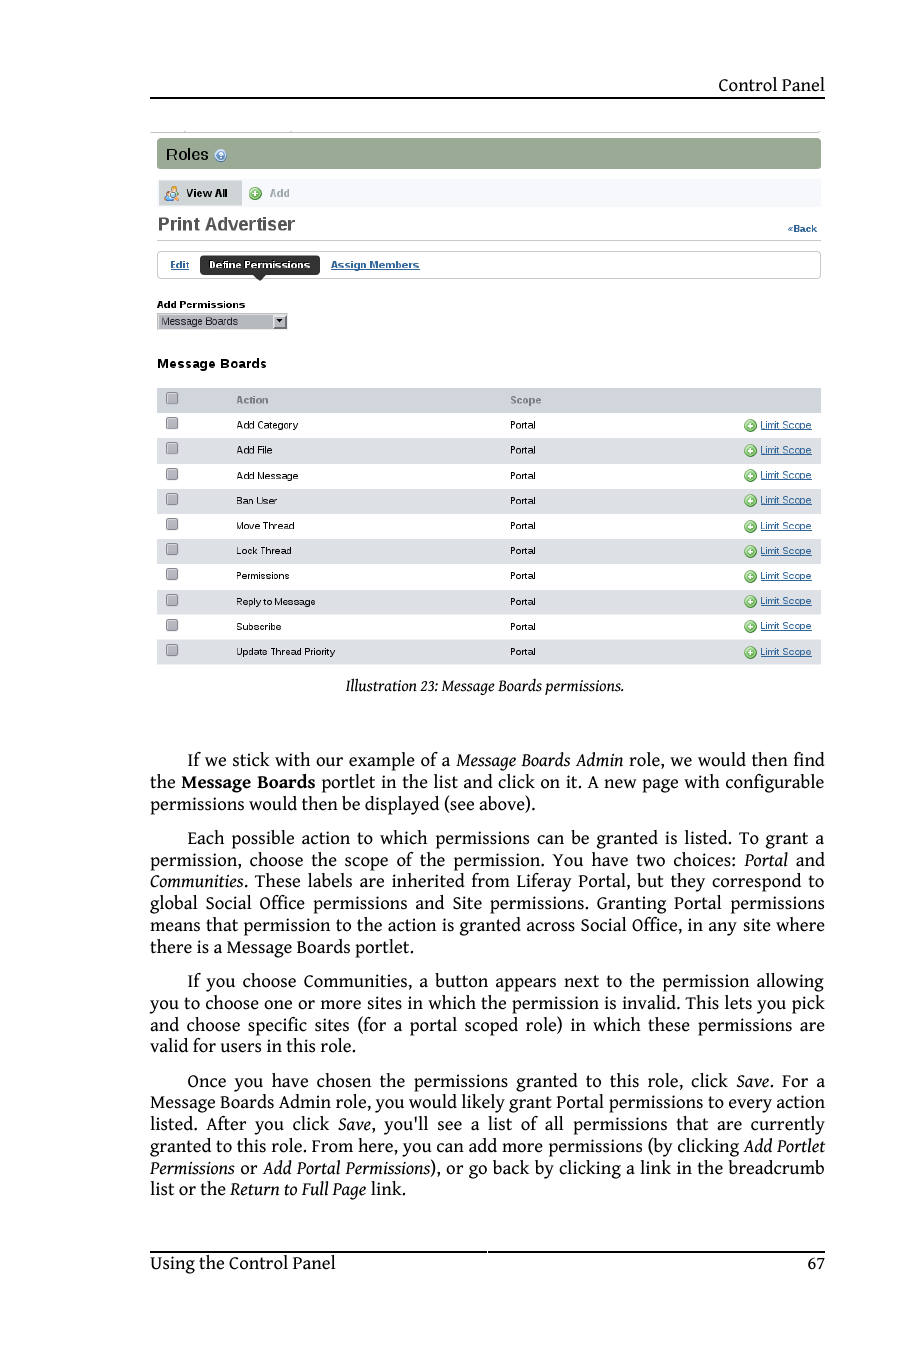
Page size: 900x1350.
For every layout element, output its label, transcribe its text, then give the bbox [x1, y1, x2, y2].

text If you choose Communities, a button appears next to the permission allowing you to choose one or more sites in which the permission is invalid. This lets you pick and choose specific sites (for a portal scoped role) in which these permissions are valid for users in this role. [150, 971, 825, 1058]
text If we stick with our example of a Message Boards Admin role, we would then find the Message Boards portlet in the list and click on it. A new page with configurable permissions would then be displayed (see above). [150, 750, 825, 815]
picture [150, 131, 825, 677]
text Illustration 23: Message Boards permissions. [151, 677, 824, 696]
text Once you have chosen the permissions granted to this role, click Save. For a Message Boards Admin role, you would likely grant Portal permissions to every action listed. After you click Save, you'll see a list of all permissions that are currently granted to this role. From here, you can add more permissions (by clicking Add Portlet Permissions or Add Portal Permissions), or go back by clicking a link in the breadcrumb list or the Return to Full Page link. [150, 1071, 825, 1201]
text Each possible action to which permissions can be granted is listed. To grant a permission, choose the scope of the permission. You have two choices: Portal and Communities. These labels are inherited from Liferay Portal, but they correspond to global Social Office permissions and Site permissions. Granting Portal permissions means that permission to the action is granted across Social Office, in any site where there is a Message Boards portlet. [150, 828, 825, 958]
